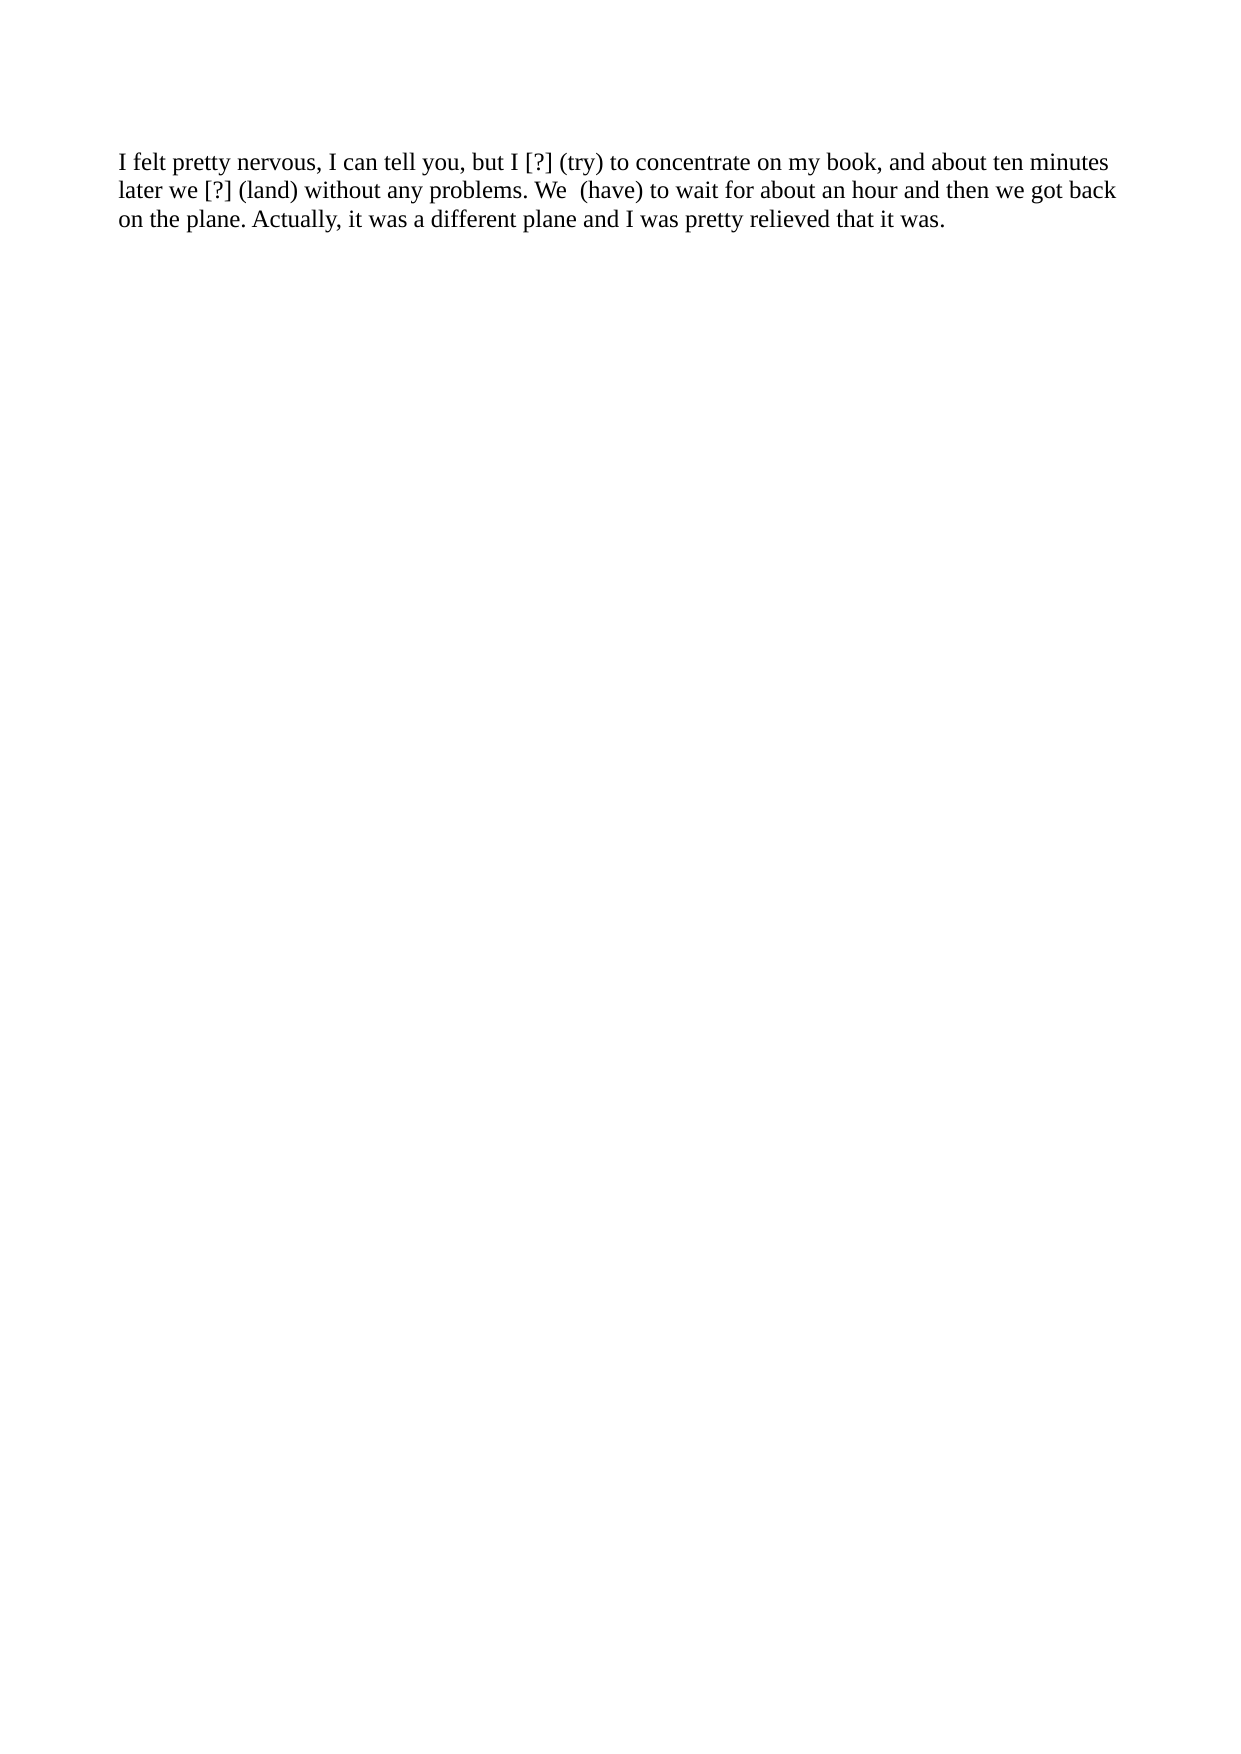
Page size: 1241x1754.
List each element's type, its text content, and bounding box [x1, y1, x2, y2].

text I felt pretty nervous, I can tell you, but I [?] (try) to concentrate on my book, and about ten minutes later we [?] (land) without any problems. We (have) to wait for about an hour and then we got back on the plane. Actually, it was a different plane and I was pretty relieved that it was. [118, 118, 1122, 233]
